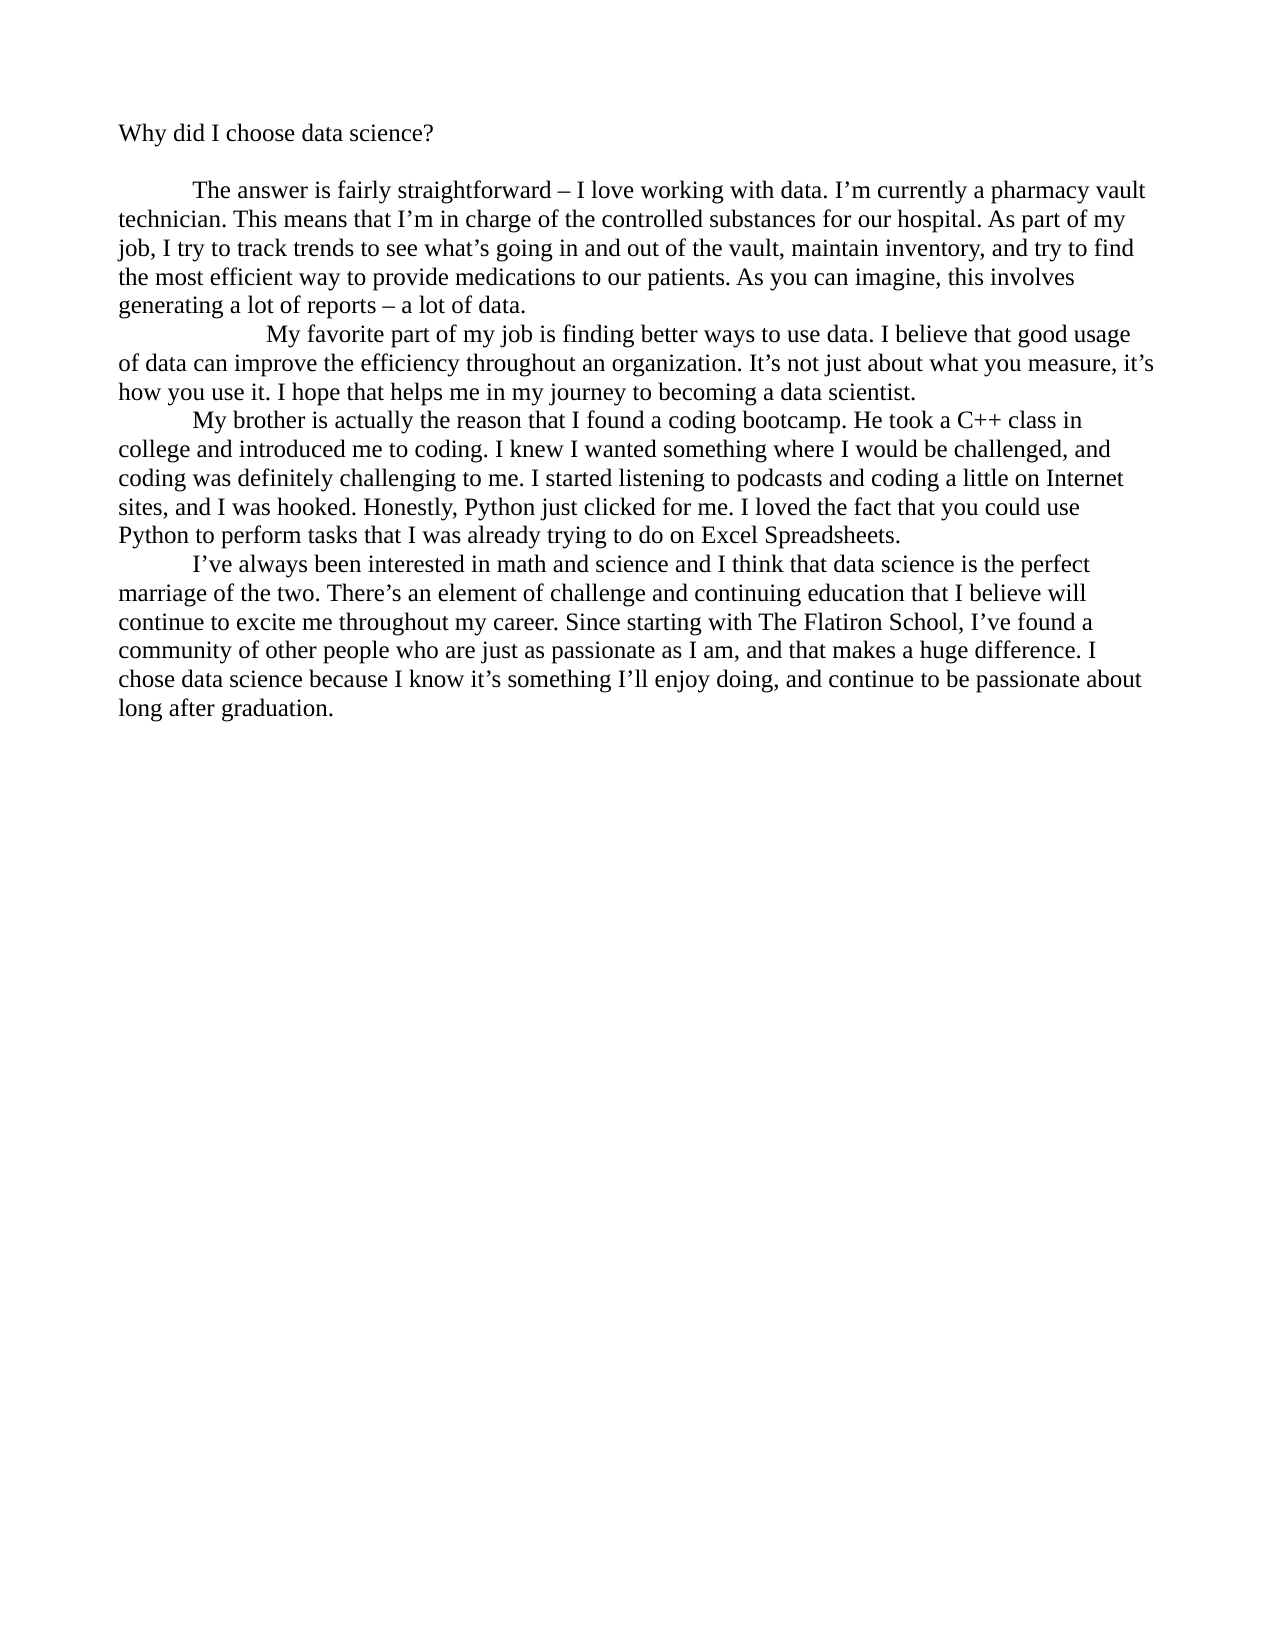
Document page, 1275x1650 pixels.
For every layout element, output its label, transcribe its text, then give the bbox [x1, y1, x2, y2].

text I’ve always been interested in math and science and I think that data science is the perfect marriage of the two. There’s an element of challenge and continuing education that I believe will continue to excite me throughout my career. Since starting with The Flatiron School, I’ve found a community of other people who are just as passionate as I am, and that makes a huge difference. I chose data science because I know it’s something I’ll enjoy doing, and continue to be passionate about long after graduation. [118, 549, 1157, 722]
text My brother is actually the reason that I found a coding bootcamp. He took a C++ class in college and introduced me to coding. I knew I wanted something where I would be challenged, and coding was definitely challenging to me. I started listening to podcasts and coding a little on Internet sites, and I was hooked. Honestly, Python just clicked for me. I loved the fact that you could use Python to perform tasks that I was already trying to do on Excel Spreadsheets. [118, 406, 1157, 549]
text The answer is fairly straightforward – I love working with data. I’m currently a pharmacy vault technician. This means that I’m in charge of the controlled substances for our hospital. As part of my job, I try to track trends to see what’s going in and out of the vault, maintain inventory, and try to find the most efficient way to provide medications to our patients. As you can imagine, this involves generating a lot of reports – a lot of data. [118, 176, 1157, 319]
text Why did I choose data science? [118, 118, 1157, 147]
text My favorite part of my job is finding better ways to use data. I believe that good usage of data can improve the efficiency throughout an organization. It’s not just about what you measure, it’s how you use it. I hope that helps me in my journey to becoming a data scientist. [118, 319, 1157, 406]
